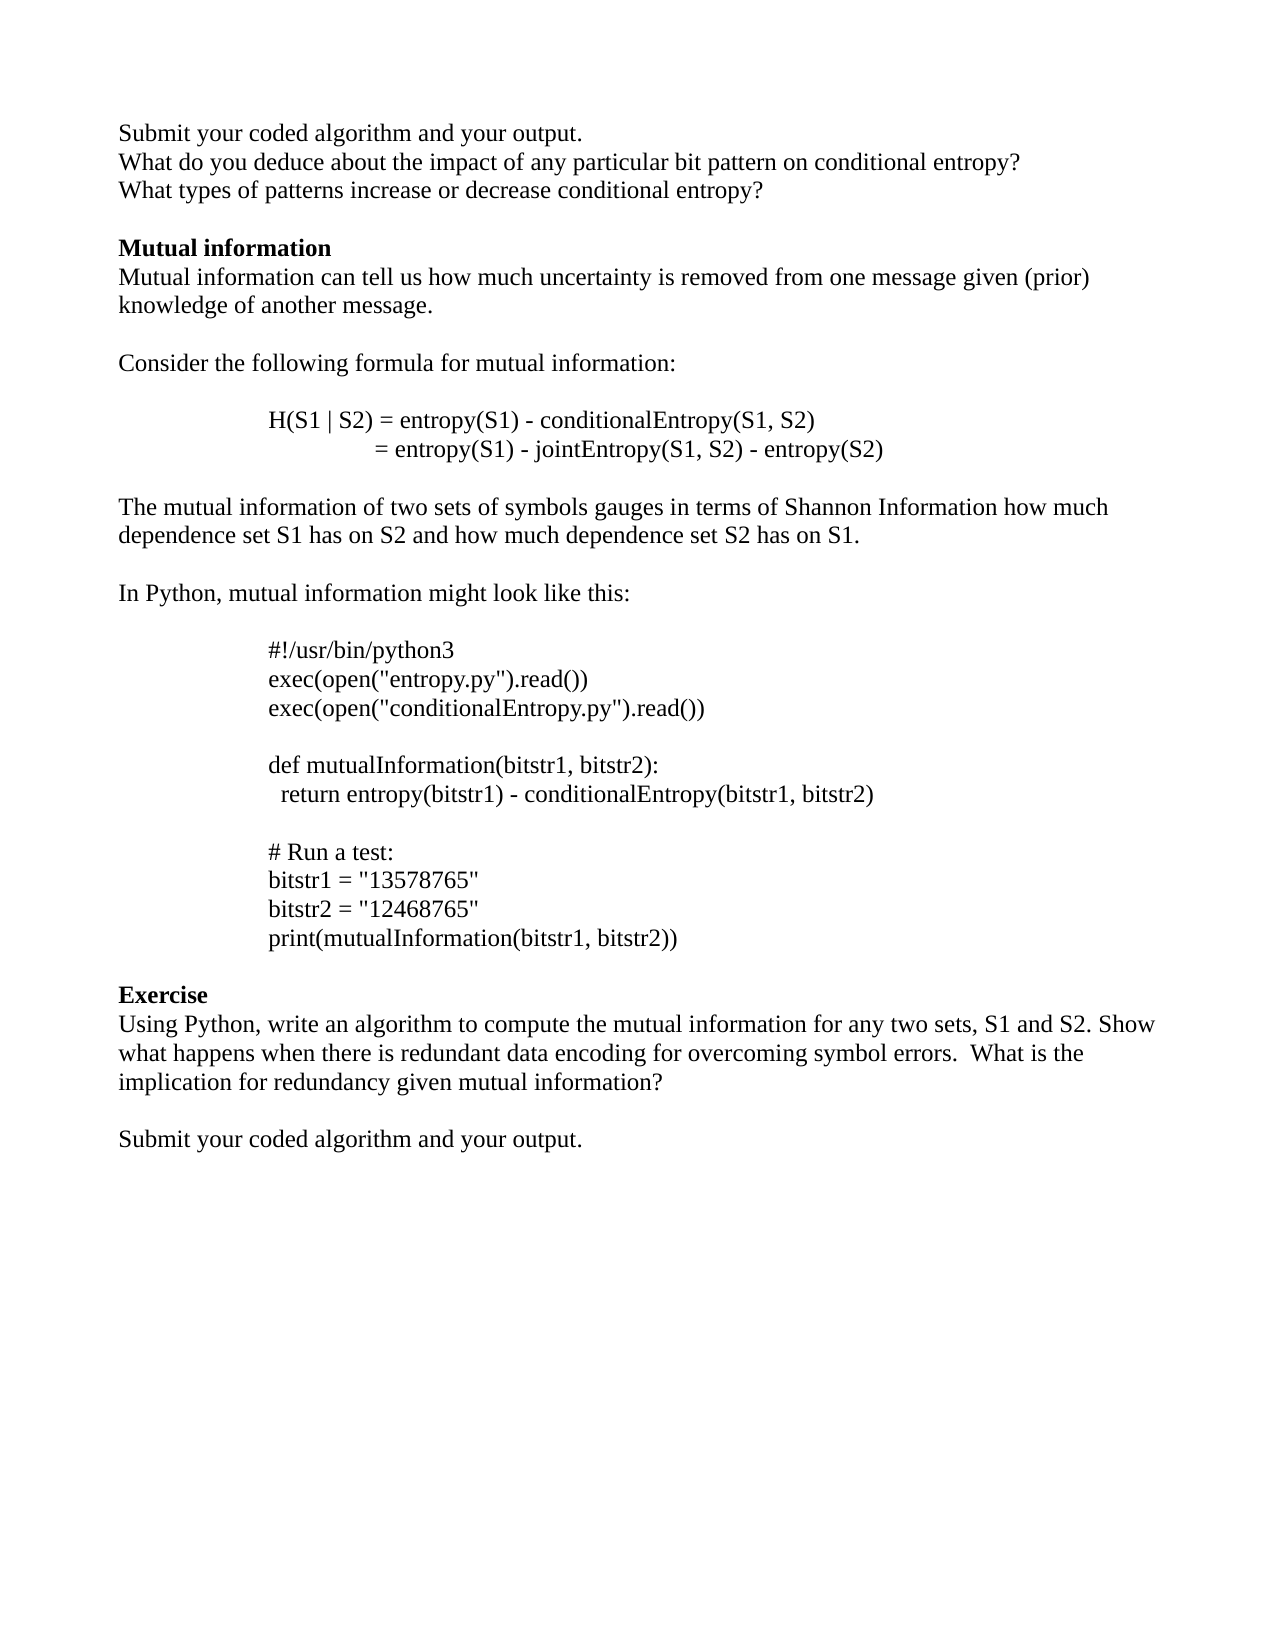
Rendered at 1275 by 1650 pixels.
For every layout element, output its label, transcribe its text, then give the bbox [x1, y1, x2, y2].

text return entropy(bitstr1) - conditionalEntropy(bitstr1, bitstr2) [118, 779, 1157, 808]
text Submit your coded algorithm and your output. [118, 1124, 1157, 1153]
text Mutual information [118, 233, 1157, 262]
text Mutual information can tell us how much uncertainty is removed from one message given (prior) knowledge of another message. [118, 262, 1157, 319]
text exec(open("conditionalEntropy.py").read()) [118, 693, 1157, 722]
text = entropy(S1) - jointEntropy(S1, S2) - entropy(S2) [118, 434, 1157, 463]
text Consider the following formula for mutual information: [118, 348, 1157, 377]
text exec(open("entropy.py").read()) [118, 664, 1157, 693]
text The mutual information of two sets of symbols gauges in terms of Shannon Information how much dependence set S1 has on S2 and how much dependence set S2 has on S1. [118, 492, 1157, 549]
text In Python, mutual information might look like this: [118, 578, 1157, 607]
text #!/usr/bin/python3 [118, 636, 1157, 664]
text bitstr2 = "12468765" [118, 894, 1157, 923]
text # Run a test: [118, 837, 1157, 866]
text H(S1 | S2) = entropy(S1) - conditionalEntropy(S1, S2) [118, 406, 1157, 434]
text Submit your coded algorithm and your output. [118, 118, 1157, 147]
text def mutualInformation(bitstr1, bitstr2): [118, 751, 1157, 779]
text What types of patterns increase or decrease conditional entropy? [118, 176, 1157, 204]
text Using Python, write an algorithm to compute the mutual information for any two sets, S1 and S2. Show what happens when there is redundant data encoding for overcoming symbol errors. What is the implication for redundancy given mutual information? [118, 1009, 1157, 1096]
text print(mutualInformation(bitstr1, bitstr2)) [118, 923, 1157, 952]
text bitstr1 = "13578765" [118, 866, 1157, 894]
text What do you deduce about the impact of any particular bit pattern on conditional entropy? [118, 147, 1157, 176]
text Exercise [118, 981, 1157, 1009]
